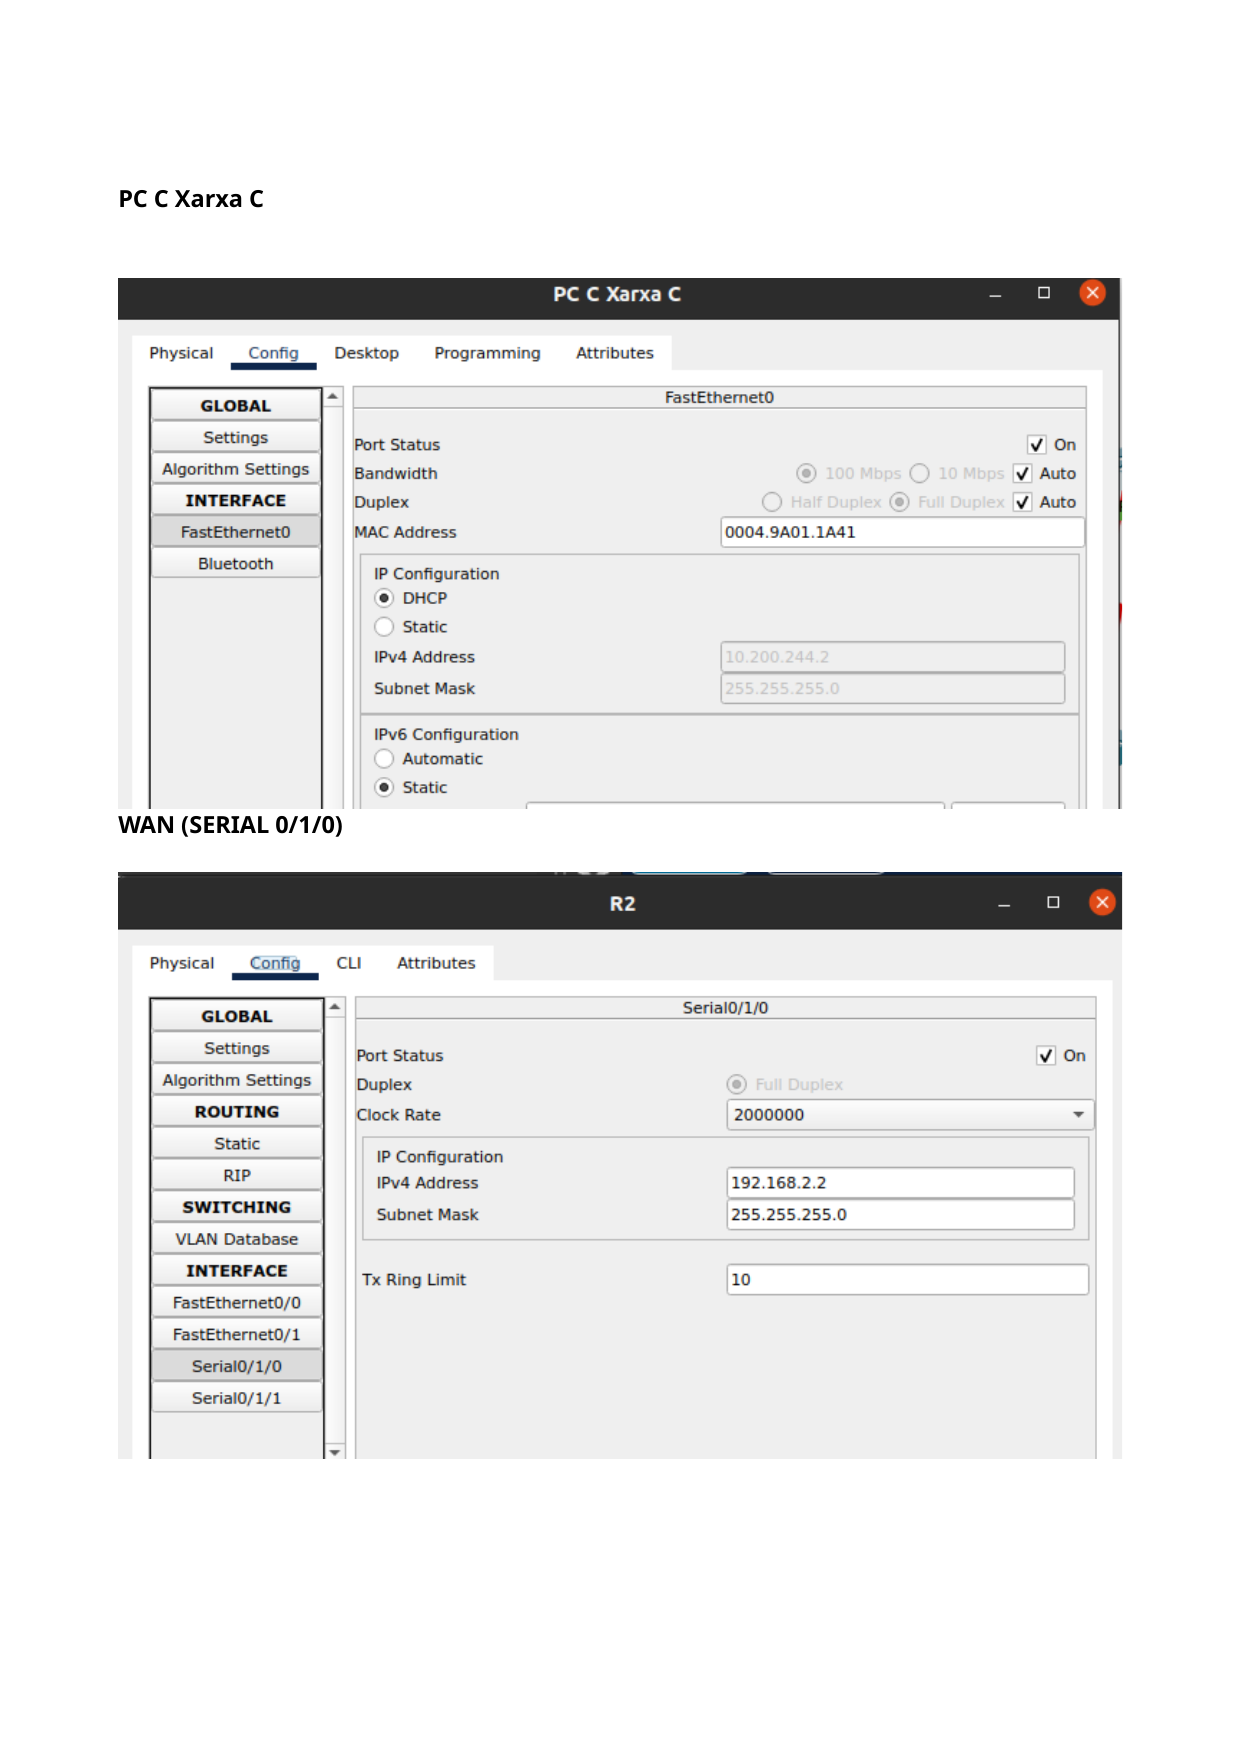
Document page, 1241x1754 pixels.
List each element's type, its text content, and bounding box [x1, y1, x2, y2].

table_cell PC C Xarxa C [118, 118, 1122, 278]
table_cell WAN (SERIAL 0/1/0) [118, 809, 1122, 872]
table_cell [118, 1459, 1122, 1491]
picture [118, 872, 1123, 1459]
picture [118, 278, 1123, 809]
